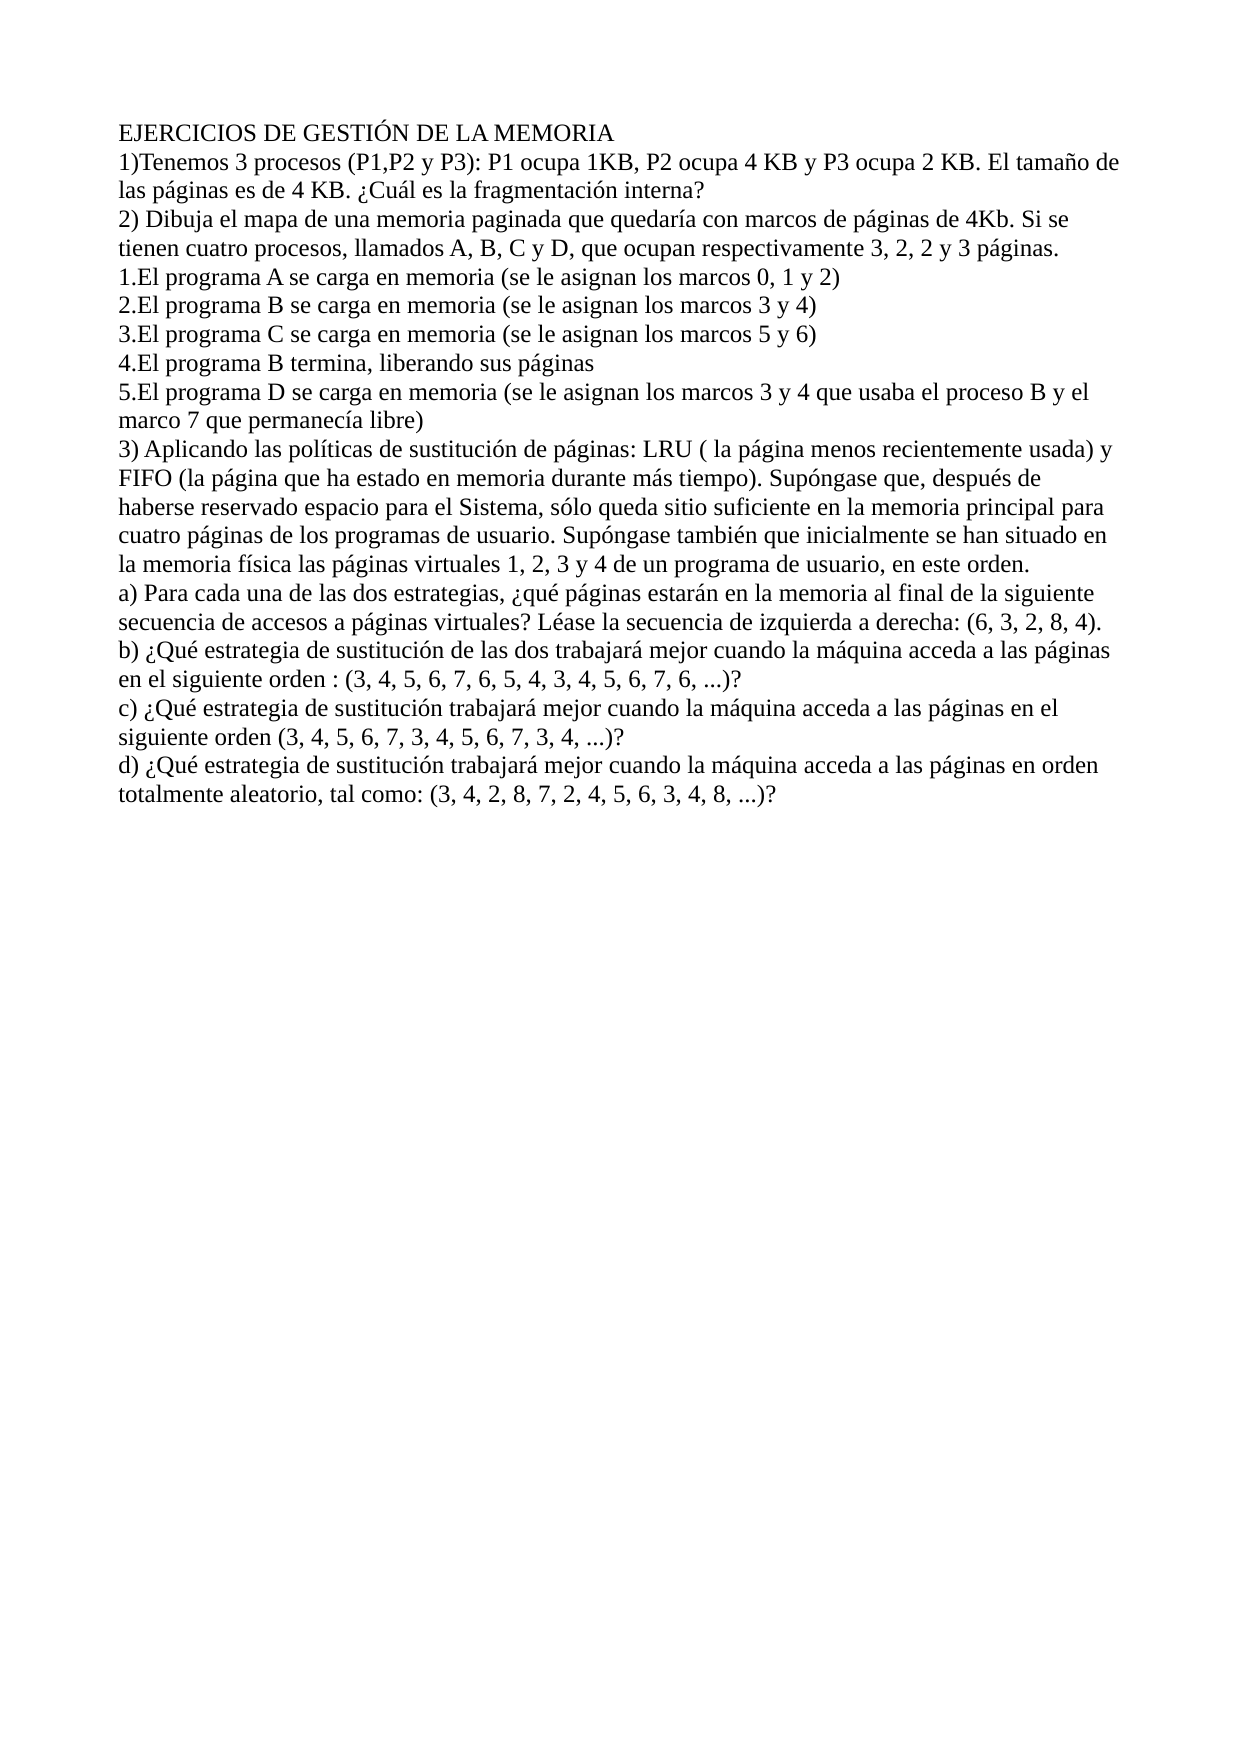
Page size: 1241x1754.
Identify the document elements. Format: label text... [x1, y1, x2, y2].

text la memoria física las páginas virtuales 1, 2, 3 y 4 de un programa de usuario, en este orden. [118, 549, 1122, 578]
text marco 7 que permanecía libre) [118, 406, 1122, 434]
text cuatro páginas de los programas de usuario. Supóngase también que inicialmente se han situado en [118, 521, 1122, 549]
text EJERCICIOS DE GESTIÓN DE LA MEMORIA [118, 118, 1122, 147]
text 5.El programa D se carga en memoria (se le asignan los marcos 3 y 4 que usaba el proceso B y el [118, 377, 1122, 406]
text a) Para cada una de las dos estrategias, ¿qué páginas estarán en la memoria al final de la siguiente [118, 578, 1122, 607]
text 2) Dibuja el mapa de una memoria paginada que quedaría con marcos de páginas de 4Kb. Si se [118, 204, 1122, 233]
text en el siguiente orden : (3, 4, 5, 6, 7, 6, 5, 4, 3, 4, 5, 6, 7, 6, ...)? [118, 664, 1122, 693]
text 3) Aplicando las políticas de sustitución de páginas: LRU ( la página menos recientemente usada) y [118, 434, 1122, 463]
text secuencia de accesos a páginas virtuales? Léase la secuencia de izquierda a derecha: (6, 3, 2, 8, 4). [118, 607, 1122, 636]
text d) ¿Qué estrategia de sustitución trabajará mejor cuando la máquina acceda a las páginas en orden [118, 751, 1122, 779]
text totalmente aleatorio, tal como: (3, 4, 2, 8, 7, 2, 4, 5, 6, 3, 4, 8, ...)? [118, 779, 1122, 808]
text 2.El programa B se carga en memoria (se le asignan los marcos 3 y 4) [118, 291, 1122, 319]
text haberse reservado espacio para el Sistema, sólo queda sitio suficiente en la memoria principal para [118, 492, 1122, 521]
text 3.El programa C se carga en memoria (se le asignan los marcos 5 y 6) [118, 319, 1122, 348]
text siguiente orden (3, 4, 5, 6, 7, 3, 4, 5, 6, 7, 3, 4, ...)? [118, 722, 1122, 751]
text las páginas es de 4 KB. ¿Cuál es la fragmentación interna? [118, 176, 1122, 204]
text FIFO (la página que ha estado en memoria durante más tiempo). Supóngase que, después de [118, 463, 1122, 492]
text tienen cuatro procesos, llamados A, B, C y D, que ocupan respectivamente 3, 2, 2 y 3 páginas. [118, 233, 1122, 262]
text c) ¿Qué estrategia de sustitución trabajará mejor cuando la máquina acceda a las páginas en el [118, 693, 1122, 722]
text 1)Tenemos 3 procesos (P1,P2 y P3): P1 ocupa 1KB, P2 ocupa 4 KB y P3 ocupa 2 KB. El tamaño de [118, 147, 1122, 176]
text b) ¿Qué estrategia de sustitución de las dos trabajará mejor cuando la máquina acceda a las páginas [118, 636, 1122, 664]
text 1.El programa A se carga en memoria (se le asignan los marcos 0, 1 y 2) [118, 262, 1122, 291]
text 4.El programa B termina, liberando sus páginas [118, 348, 1122, 377]
